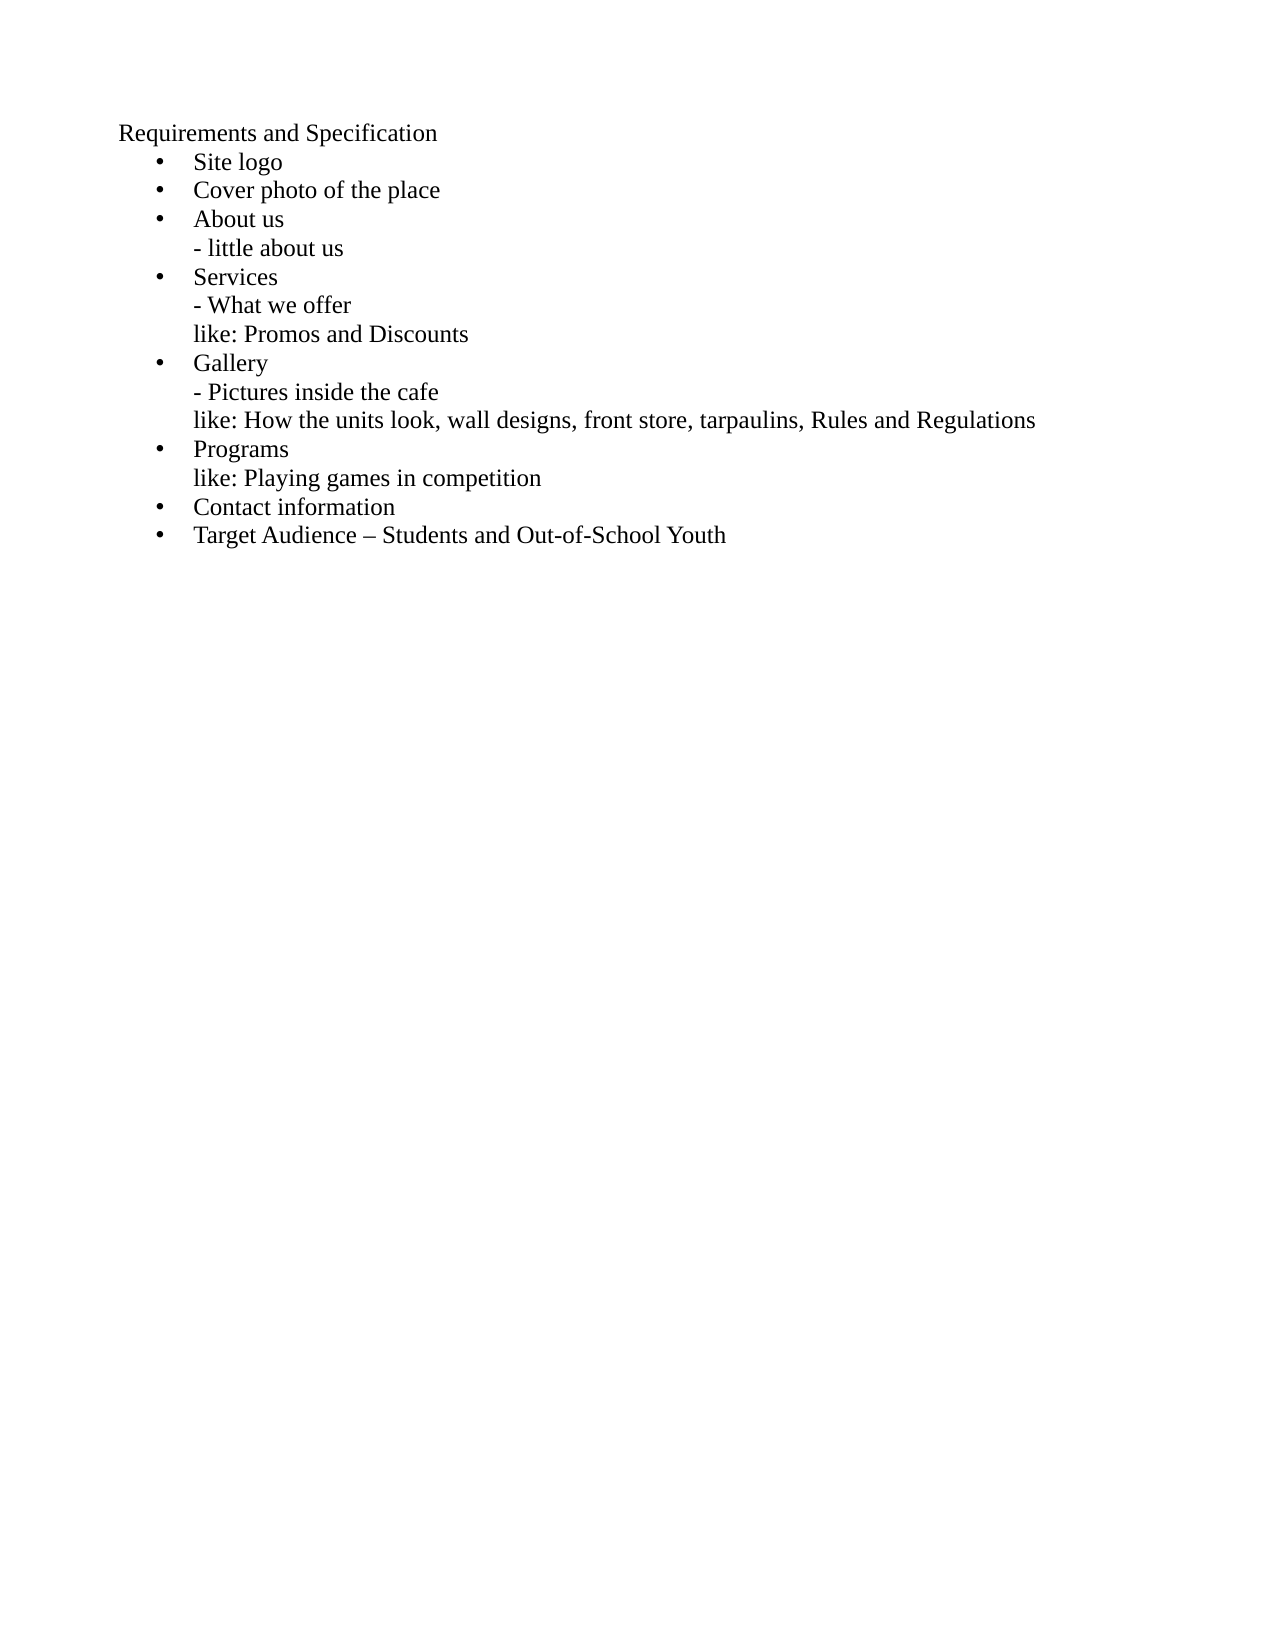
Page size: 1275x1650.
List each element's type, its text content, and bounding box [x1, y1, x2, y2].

list like: How the units look, wall designs, front store, tarpaulins, Rules and Regulations [156, 406, 1157, 434]
text Requirements and Specification [118, 118, 1157, 147]
list like: Playing games in competition [156, 463, 1157, 492]
list like: Promos and Discounts [156, 319, 1157, 348]
list Gallery [156, 348, 1157, 377]
list Target Audience – Students and Out-of-School Youth [156, 521, 1157, 549]
list Site logo [156, 147, 1157, 176]
list - little about us [156, 233, 1157, 262]
list Services [156, 262, 1157, 291]
list Programs [156, 434, 1157, 463]
list - What we offer [156, 291, 1157, 319]
list Contact information [156, 492, 1157, 521]
list Cover photo of the place [156, 176, 1157, 204]
list - Pictures inside the cafe [156, 377, 1157, 406]
list About us [156, 204, 1157, 233]
